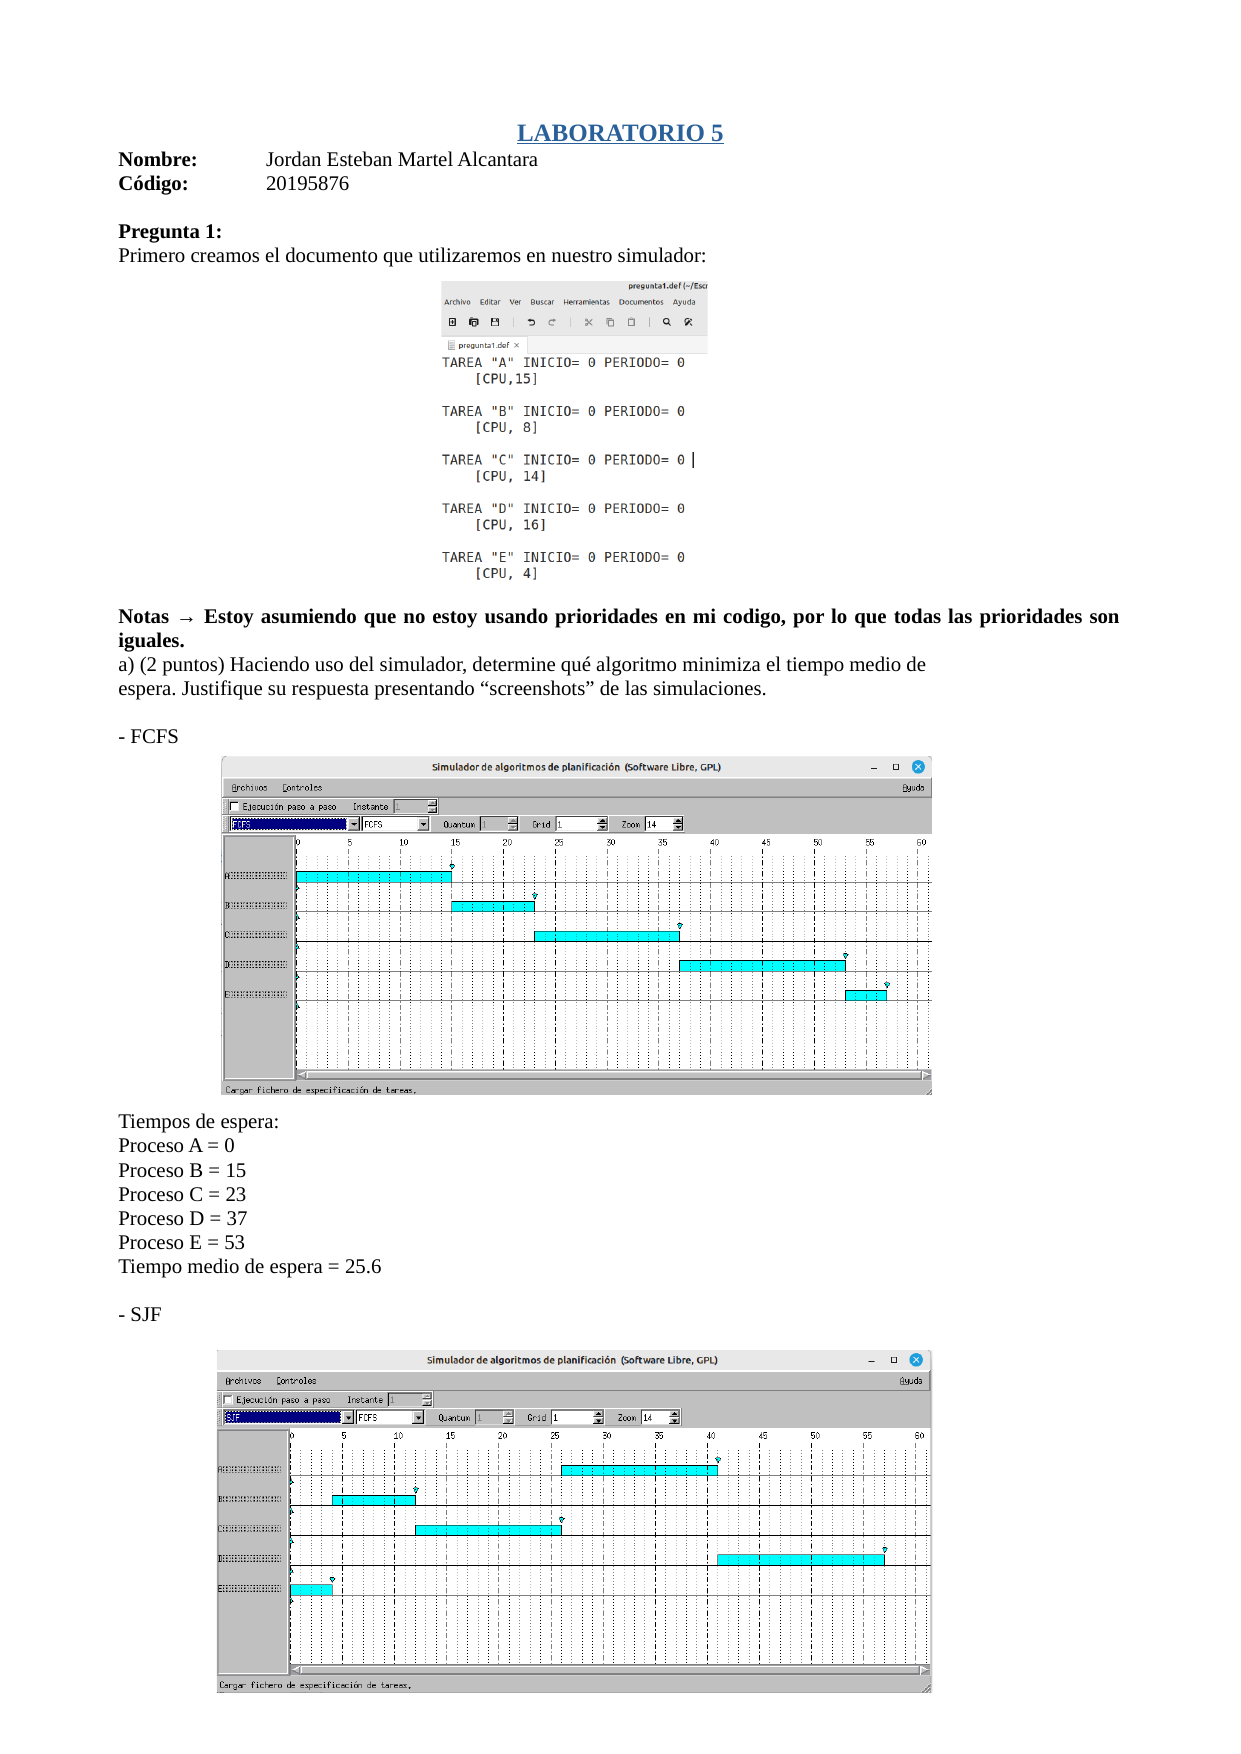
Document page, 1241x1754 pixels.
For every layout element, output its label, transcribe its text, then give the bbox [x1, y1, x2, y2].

text Tiempos de espera: [118, 1109, 1122, 1133]
picture [441, 281, 708, 601]
text Código: 20195876 [118, 171, 1122, 195]
text Proceso E = 53 [118, 1230, 1122, 1254]
text Nombre: Jordan Esteban Martel Alcantara [118, 147, 1122, 171]
text LABORATORIO 5 [118, 118, 1122, 147]
text a) (2 puntos) Haciendo uso del simulador, determine qué algoritmo minimiza el tiempo medio de [118, 652, 1122, 676]
picture [216, 1350, 933, 1693]
text Proceso D = 37 [118, 1206, 1122, 1230]
text Primero creamos el documento que utilizaremos en nuestro simulador: [118, 243, 1122, 267]
text - SJF [118, 1302, 1122, 1326]
text Proceso C = 23 [118, 1182, 1122, 1206]
picture [221, 756, 932, 1095]
text Tiempo medio de espera = 25.6 [118, 1254, 1122, 1278]
text espera. Justifique su respuesta presentando “screenshots” de las simulaciones. [118, 676, 1122, 700]
text Proceso A = 0 [118, 1133, 1122, 1157]
text Pregunta 1: [118, 219, 1122, 243]
text - FCFS [118, 724, 1122, 748]
text Proceso B = 15 [118, 1157, 1122, 1182]
text Notas → Estoy asumiendo que no estoy usando prioridades en mi codigo, por lo que todas las prioridades son iguales. [118, 604, 1122, 652]
